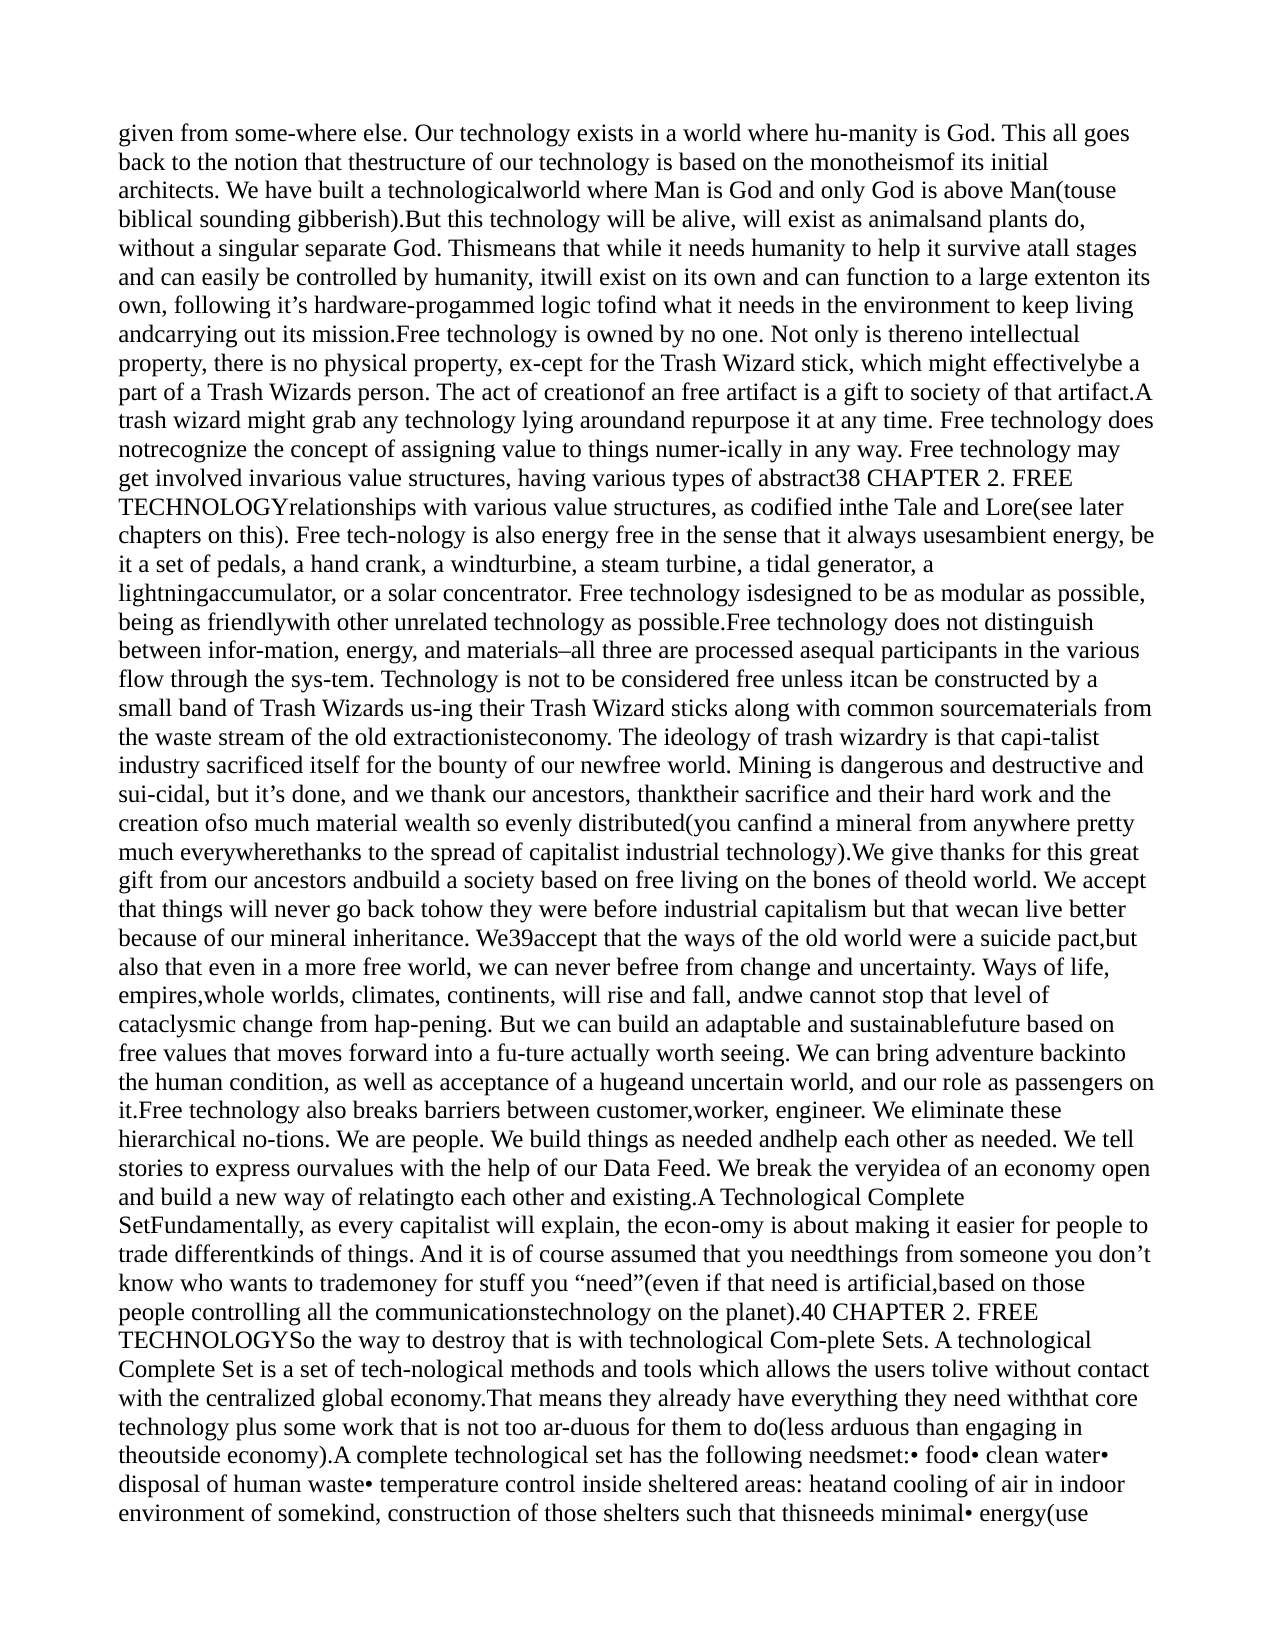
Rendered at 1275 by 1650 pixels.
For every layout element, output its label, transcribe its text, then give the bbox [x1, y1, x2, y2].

text given from some-where else. Our technology exists in a world where hu-manity is God. This all goes back to the notion that thestructure of our technology is based on the monotheismof its initial architects. We have built a technologicalworld where Man is God and only God is above Man(touse biblical sounding gibberish).But this technology will be alive, will exist as animalsand plants do, without a singular separate God. Thismeans that while it needs humanity to help it survive atall stages and can easily be controlled by humanity, itwill exist on its own and can function to a large extenton its own, following it’s hardware-progammed logic tofind what it needs in the environment to keep living andcarrying out its mission.Free technology is owned by no one. Not only is thereno intellectual property, there is no physical property, ex-cept for the Trash Wizard stick, which might effectivelybe a part of a Trash Wizards person. The act of creationof an free artifact is a gift to society of that artifact.A trash wizard might grab any technology lying aroundand repurpose it at any time. Free technology does notrecognize the concept of assigning value to things numer-ically in any way. Free technology may get involved invarious value structures, having various types of abstract38 CHAPTER 2. FREE TECHNOLOGYrelationships with various value structures, as codified inthe Tale and Lore(see later chapters on this). Free tech-nology is also energy free in the sense that it always usesambient energy, be it a set of pedals, a hand crank, a windturbine, a steam turbine, a tidal generator, a lightningaccumulator, or a solar concentrator. Free technology isdesigned to be as modular as possible, being as friendlywith other unrelated technology as possible.Free technology does not distinguish between infor-mation, energy, and materials–all three are processed asequal participants in the various flow through the sys-tem. Technology is not to be considered free unless itcan be constructed by a small band of Trash Wizards us-ing their Trash Wizard sticks along with common sourcematerials from the waste stream of the old extractionisteconomy. The ideology of trash wizardry is that capi-talist industry sacrificed itself for the bounty of our newfree world. Mining is dangerous and destructive and sui-cidal, but it’s done, and we thank our ancestors, thanktheir sacrifice and their hard work and the creation ofso much material wealth so evenly distributed(you canfind a mineral from anywhere pretty much everywherethanks to the spread of capitalist industrial technology).We give thanks for this great gift from our ancestors andbuild a society based on free living on the bones of theold world. We accept that things will never go back tohow they were before industrial capitalism but that wecan live better because of our mineral inheritance. We39accept that the ways of the old world were a suicide pact,but also that even in a more free world, we can never befree from change and uncertainty. Ways of life, empires,whole worlds, climates, continents, will rise and fall, andwe cannot stop that level of cataclysmic change from hap-pening. But we can build an adaptable and sustainablefuture based on free values that moves forward into a fu-ture actually worth seeing. We can bring adventure backinto the human condition, as well as acceptance of a hugeand uncertain world, and our role as passengers on it.Free technology also breaks barriers between customer,worker, engineer. We eliminate these hierarchical no-tions. We are people. We build things as needed andhelp each other as needed. We tell stories to express ourvalues with the help of our Data Feed. We break the veryidea of an economy open and build a new way of relatingto each other and existing.A Technological Complete SetFundamentally, as every capitalist will explain, the econ-omy is about making it easier for people to trade differentkinds of things. And it is of course assumed that you needthings from someone you don’t know who wants to trademoney for stuff you “need”(even if that need is artificial,based on those people controlling all the communicationstechnology on the planet).40 CHAPTER 2. FREE TECHNOLOGYSo the way to destroy that is with technological Com-plete Sets. A technological Complete Set is a set of tech-nological methods and tools which allows the users tolive without contact with the centralized global economy.That means they already have everything they need withthat core technology plus some work that is not too ar-duous for them to do(less arduous than engaging in theoutside economy).A complete technological set has the following needsmet:• food• clean water• disposal of human waste• temperature control inside sheltered areas: heatand cooling of air in indoor environment of somekind, construction of those shelters such that thisneeds minimal• energy(use [118, 118, 1157, 1527]
